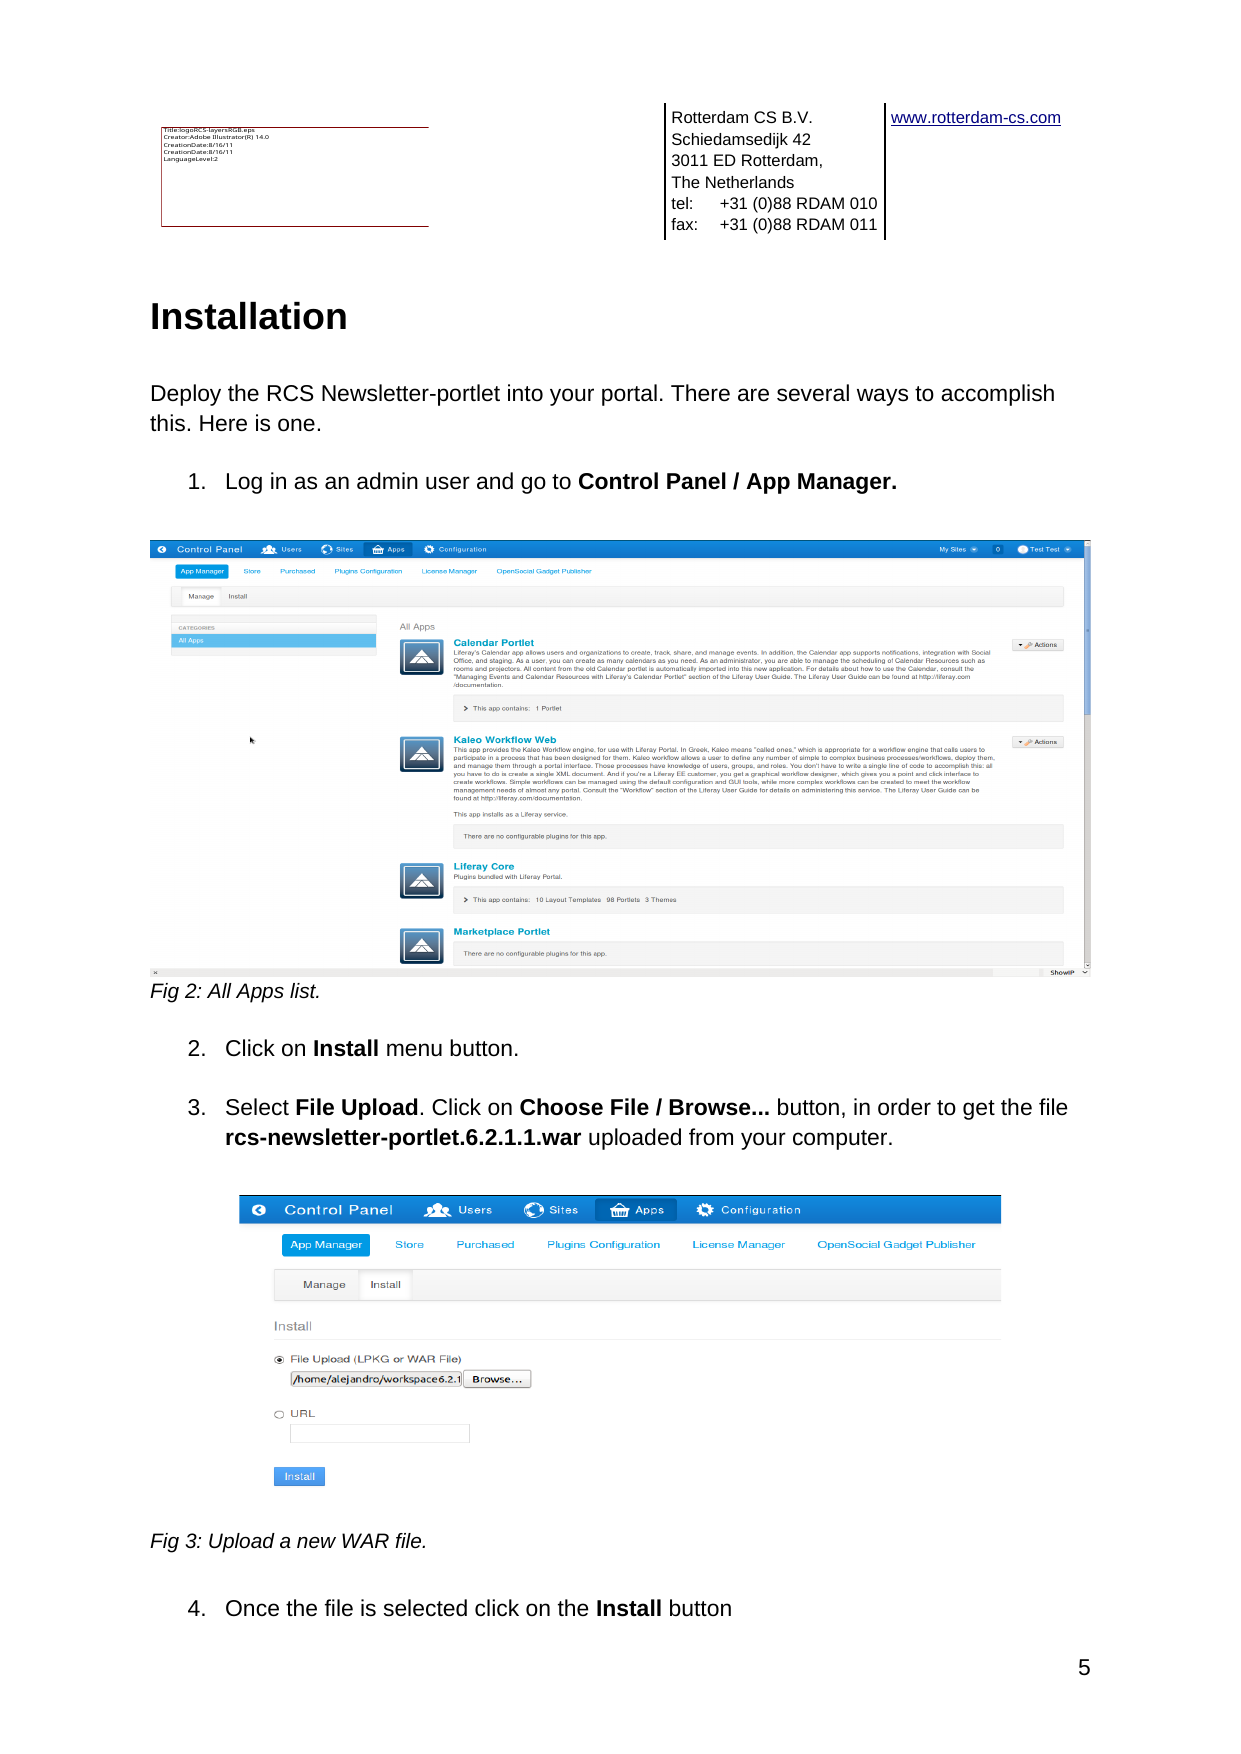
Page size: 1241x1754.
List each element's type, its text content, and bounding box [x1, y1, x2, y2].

list Select File Upload. Click on Choose File / Browse... button, in order to get the file rcs-newsletter-portlet.6.2.1.1.war uploaded from your computer. [187, 1095, 1091, 1150]
picture [239, 1195, 1002, 1527]
text Deploy the RCS Newsletter-portlet into your portal. There are several ways to accomplish this. Here is one. [150, 381, 1091, 436]
subtitle Installation [150, 295, 1091, 337]
list Log in as an admin user and go to Control Panel / App Manager. [187, 469, 1091, 495]
picture [150, 540, 1091, 977]
list Click on Install menu button. [187, 1036, 1091, 1062]
list Once the file is selected click on the Install button [187, 1596, 1091, 1622]
text Fig 3: Upload a new WAR file. [150, 1195, 1091, 1553]
text Fig 2: All Apps list. [150, 977, 1091, 1003]
